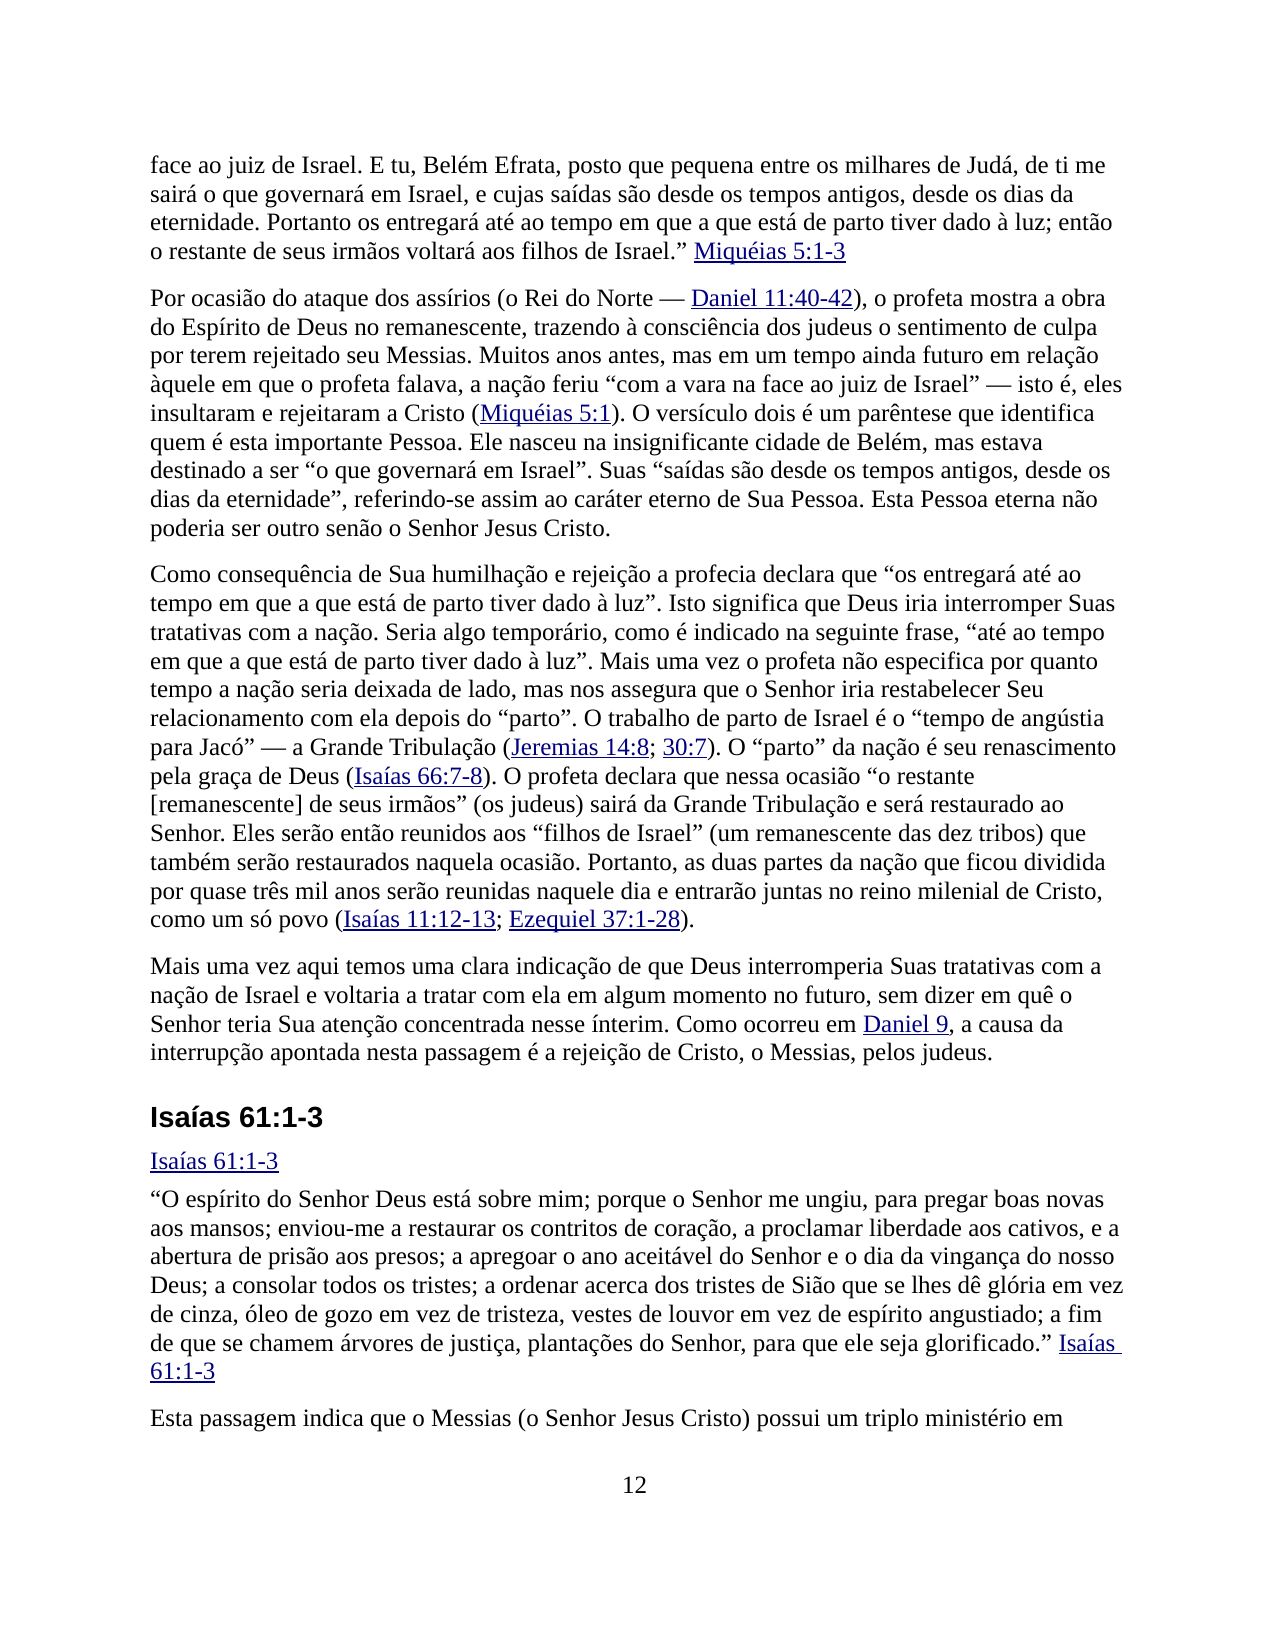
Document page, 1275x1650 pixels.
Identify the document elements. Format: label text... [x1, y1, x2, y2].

text Isaías 61:1-3 [150, 1146, 1125, 1175]
text Por ocasião do ataque dos assírios (o Rei do Norte — Daniel 11:40-42), o profeta mostra a obra do Espírito de Deus no remanescente, trazendo à consciência dos judeus o sentimento de culpa por terem rejeitado seu Messias. Muitos anos antes, mas em um tempo ainda futuro em relação àquele em que o profeta falava, a nação feriu “com a vara na face ao juiz de Israel” — isto é, eles insultaram e rejeitaram a Cristo (Miquéias 5:1). O versículo dois é um parêntese que identifica quem é esta importante Pessoa. Ele nasceu na insignificante cidade de Belém, mas estava destinado a ser “o que governará em Israel”. Suas “saídas são desde os tempos antigos, desde os dias da eternidade”, referindo-se assim ao caráter eterno de Sua Pessoa. Esta Pessoa eterna não poderia ser outro senão o Senhor Jesus Cristo. [150, 283, 1125, 542]
text Mais uma vez aqui temos uma clara indicação de que Deus interromperia Suas tratativas com a nação de Israel e voltaria a tratar com ela em algum momento no futuro, sem dizer em quê o Senhor teria Sua atenção concentrada nesse ínterim. Como ocorreu em Daniel 9, a causa da interrupção apontada nesta passagem é a rejeição de Cristo, o Messias, pelos judeus. [150, 951, 1125, 1066]
text face ao juiz de Israel. E tu, Belém Efrata, posto que pequena entre os milhares de Judá, de ti me sairá o que governará em Israel, e cujas saídas são desde os tempos antigos, desde os dias da eternidade. Portanto os entregará até ao tempo em que a que está de parto tiver dado à luz; então o restante de seus irmãos voltará aos filhos de Israel.” Miquéias 5:1-3 [150, 150, 1125, 265]
subtitle Isaías 61:1-3 [150, 1100, 1125, 1134]
text “O espírito do Senhor Deus está sobre mim; porque o Senhor me ungiu, para pregar boas novas aos mansos; enviou-me a restaurar os contritos de coração, a proclamar liberdade aos cativos, e a abertura de prisão aos presos; a apregoar o ano aceitável do Senhor e o dia da vingança do nosso Deus; a consolar todos os tristes; a ordenar acerca dos tristes de Sião que se lhes dê glória em vez de cinza, óleo de gozo em vez de tristeza, vestes de louvor em vez de espírito angustiado; a fim de que se chamem árvores de justiça, plantações do Senhor, para que ele seja glorificado.” Isaías 61:1-3 [150, 1184, 1125, 1385]
text Esta passagem indica que o Messias (o Senhor Jesus Cristo) possui um triplo ministério em [150, 1403, 1125, 1432]
text Como consequência de Sua humilhação e rejeição a profecia declara que “os entregará até ao tempo em que a que está de parto tiver dado à luz”. Isto significa que Deus iria interromper Suas tratativas com a nação. Seria algo temporário, como é indicado na seguinte frase, “até ao tempo em que a que está de parto tiver dado à luz”. Mais uma vez o profeta não especifica por quanto tempo a nação seria deixada de lado, mas nos assegura que o Senhor iria restabelecer Seu relacionamento com ela depois do “parto”. O trabalho de parto de Israel é o “tempo de angústia para Jacó” — a Grande Tribulação (Jeremias 14:8; 30:7). O “parto” da nação é seu renascimento pela graça de Deus (Isaías 66:7-8). O profeta declara que nessa ocasião “o restante [remanescente] de seus irmãos” (os judeus) sairá da Grande Tribulação e será restaurado ao Senhor. Eles serão então reunidos aos “filhos de Israel” (um remanescente das dez tribos) que também serão restaurados naquela ocasião. Portanto, as duas partes da nação que ficou dividida por quase três mil anos serão reunidas naquele dia e entrarão juntas no reino milenial de Cristo, como um só povo (Isaías 11:12-13; Ezequiel 37:1-28). [150, 559, 1125, 933]
